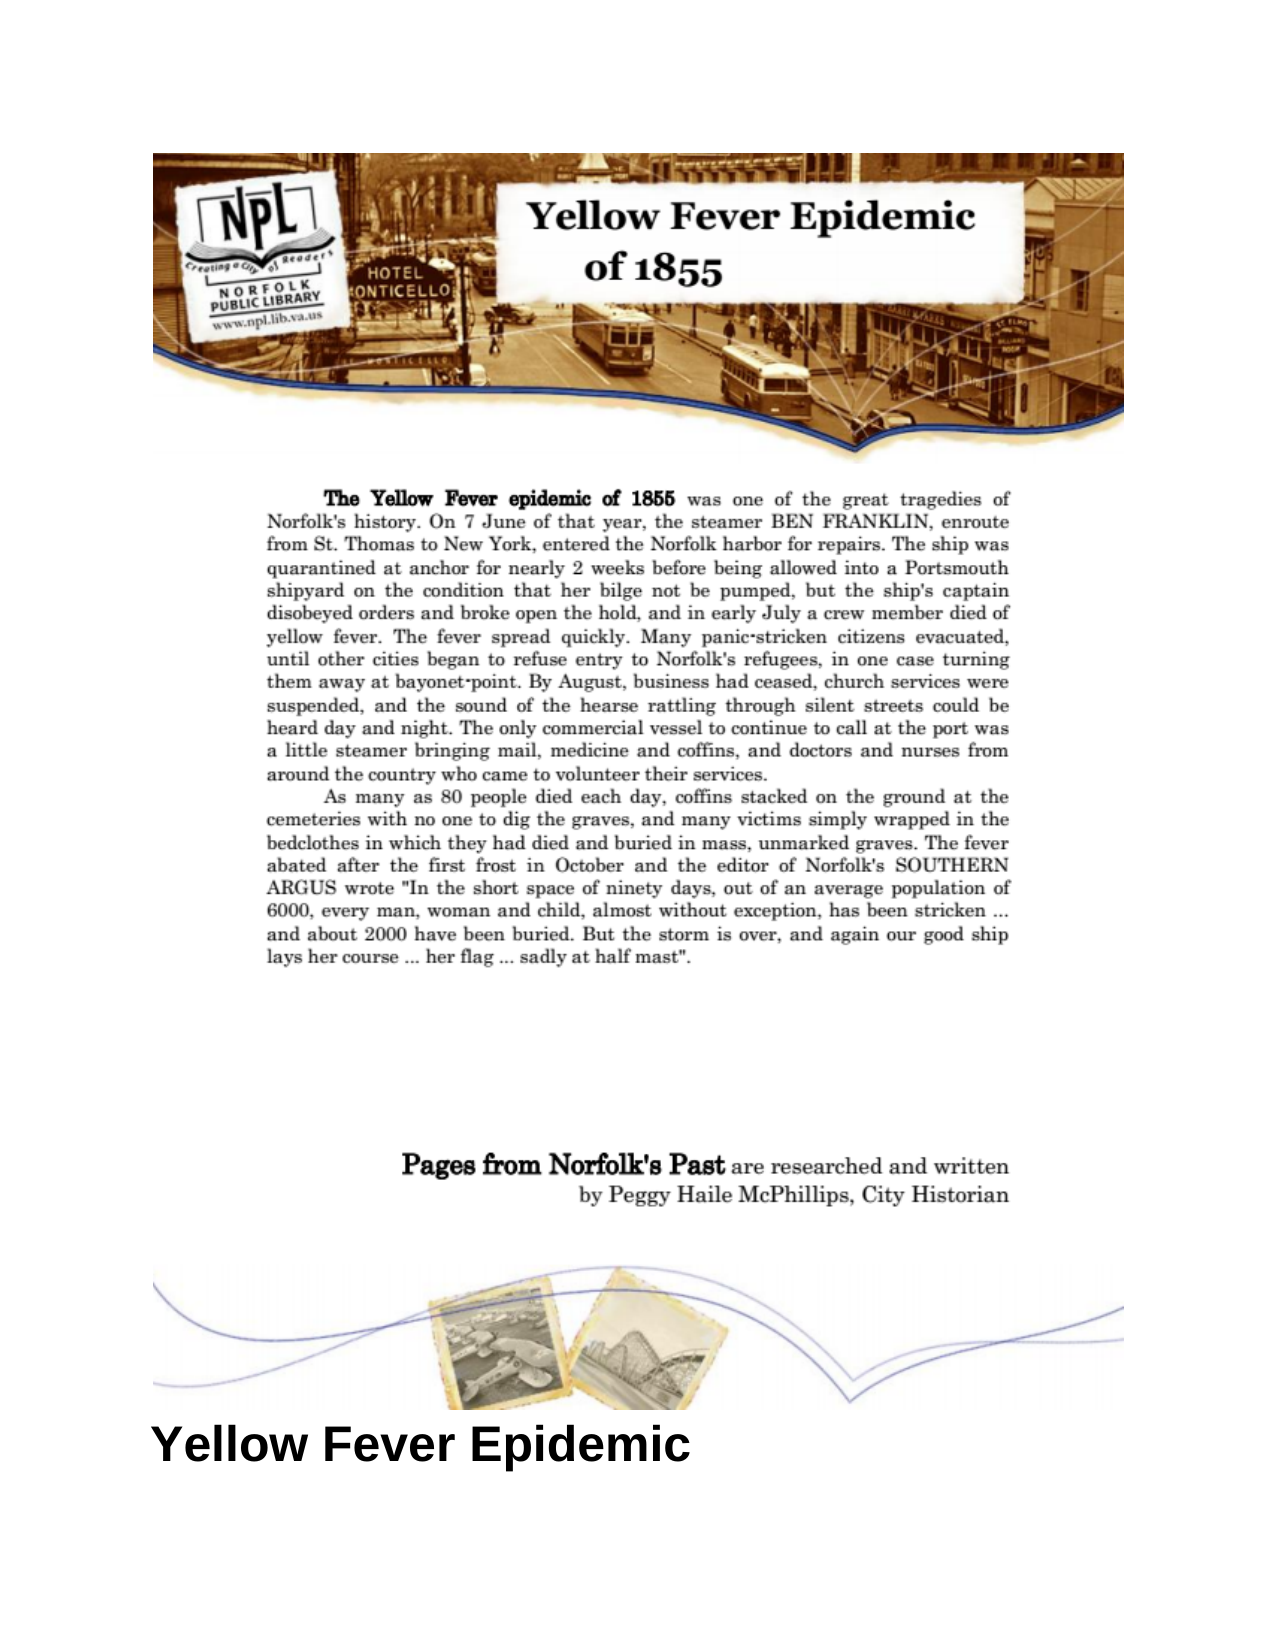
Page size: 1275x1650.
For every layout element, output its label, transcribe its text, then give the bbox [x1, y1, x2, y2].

picture [153, 153, 1124, 1410]
text Yellow Fever Epidemic [150, 1416, 1125, 1472]
